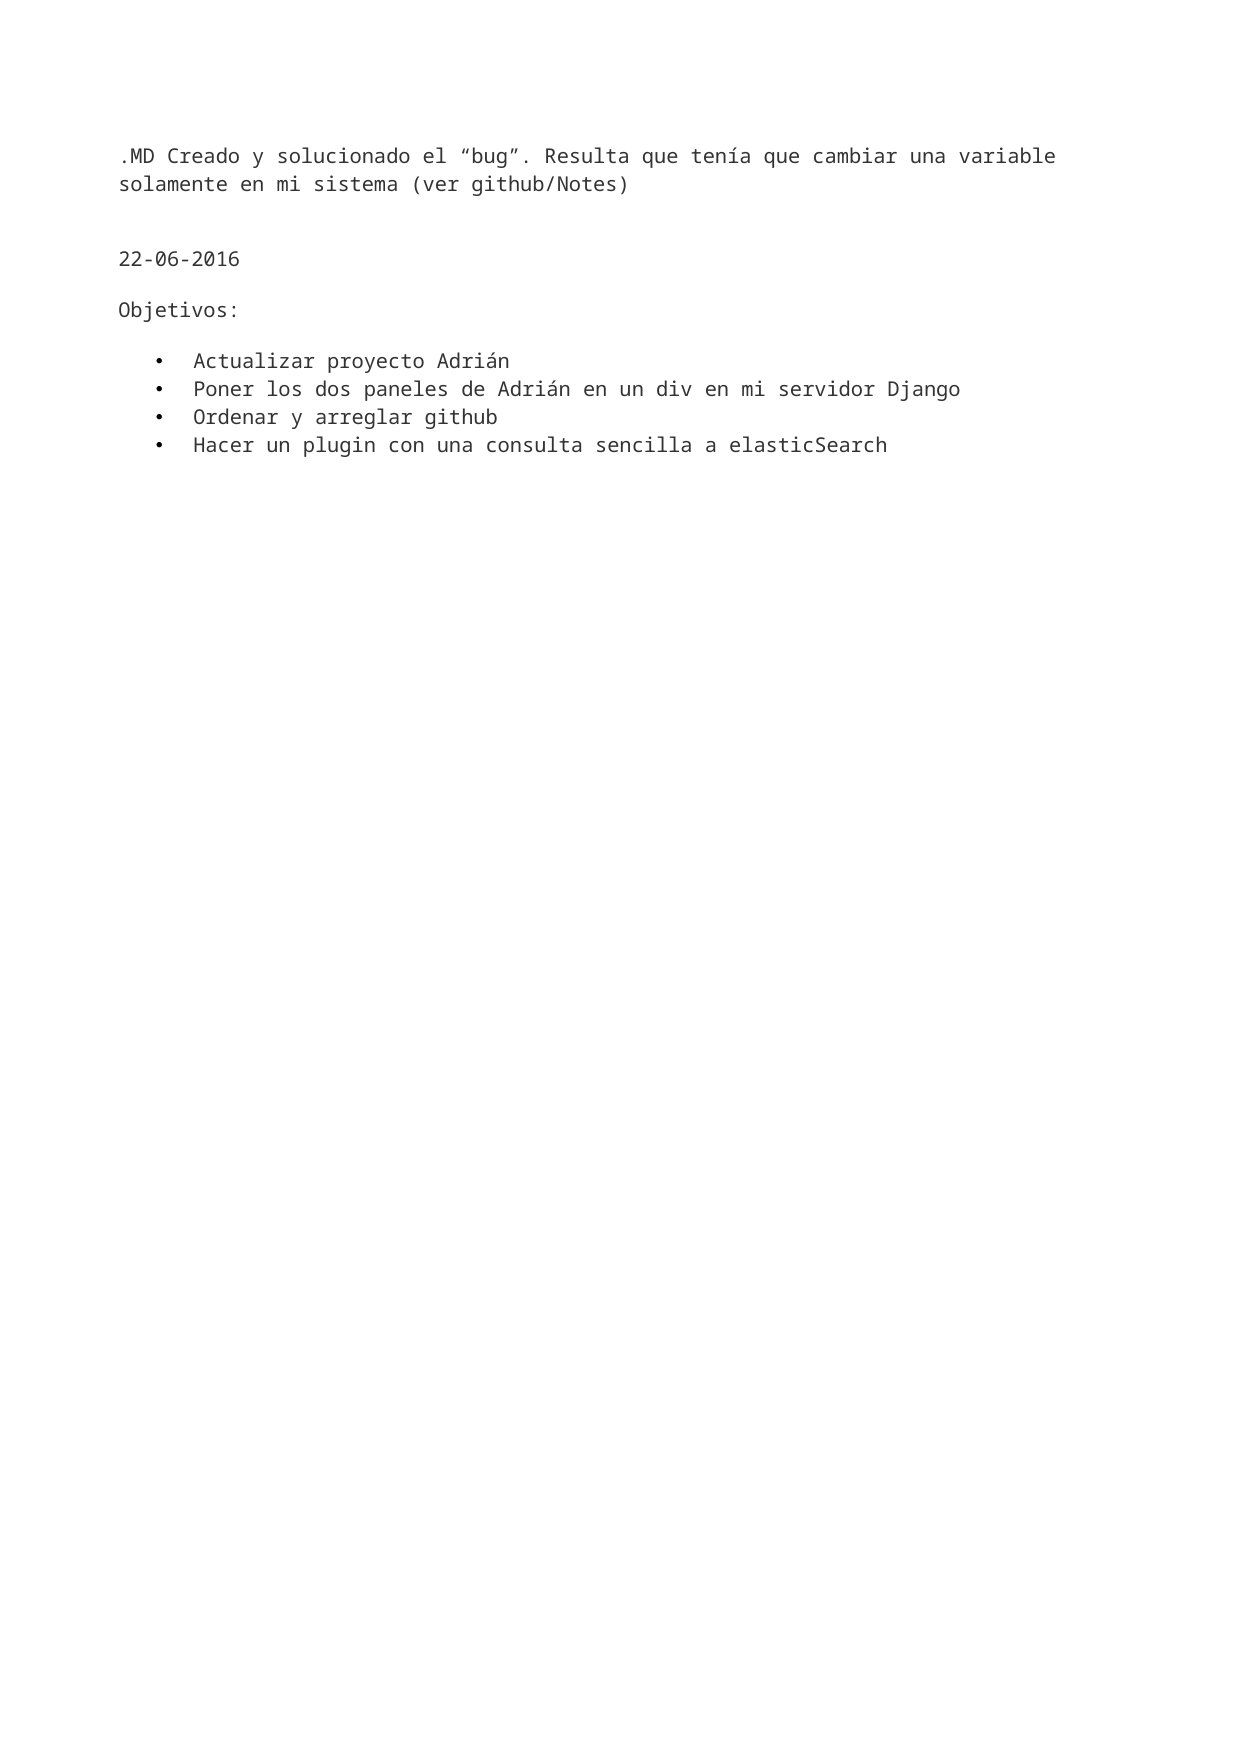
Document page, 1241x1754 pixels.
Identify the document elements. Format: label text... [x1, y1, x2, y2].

list Ordenar y arreglar github [156, 403, 1122, 430]
list Hacer un plugin con una consulta sencilla a elasticSearch [156, 430, 1122, 458]
list Poner los dos paneles de Adrián en un div en mi servidor Django [156, 375, 1122, 403]
text 22-06-2016 [118, 244, 1122, 272]
text Objetivos: [118, 296, 1122, 323]
list Actualizar proyecto Adrián [156, 347, 1122, 375]
text .MD Creado y solucionado el “bug”. Resulta que tenía que cambiar una variable solamente en mi sistema (ver github/Notes) [118, 142, 1122, 197]
